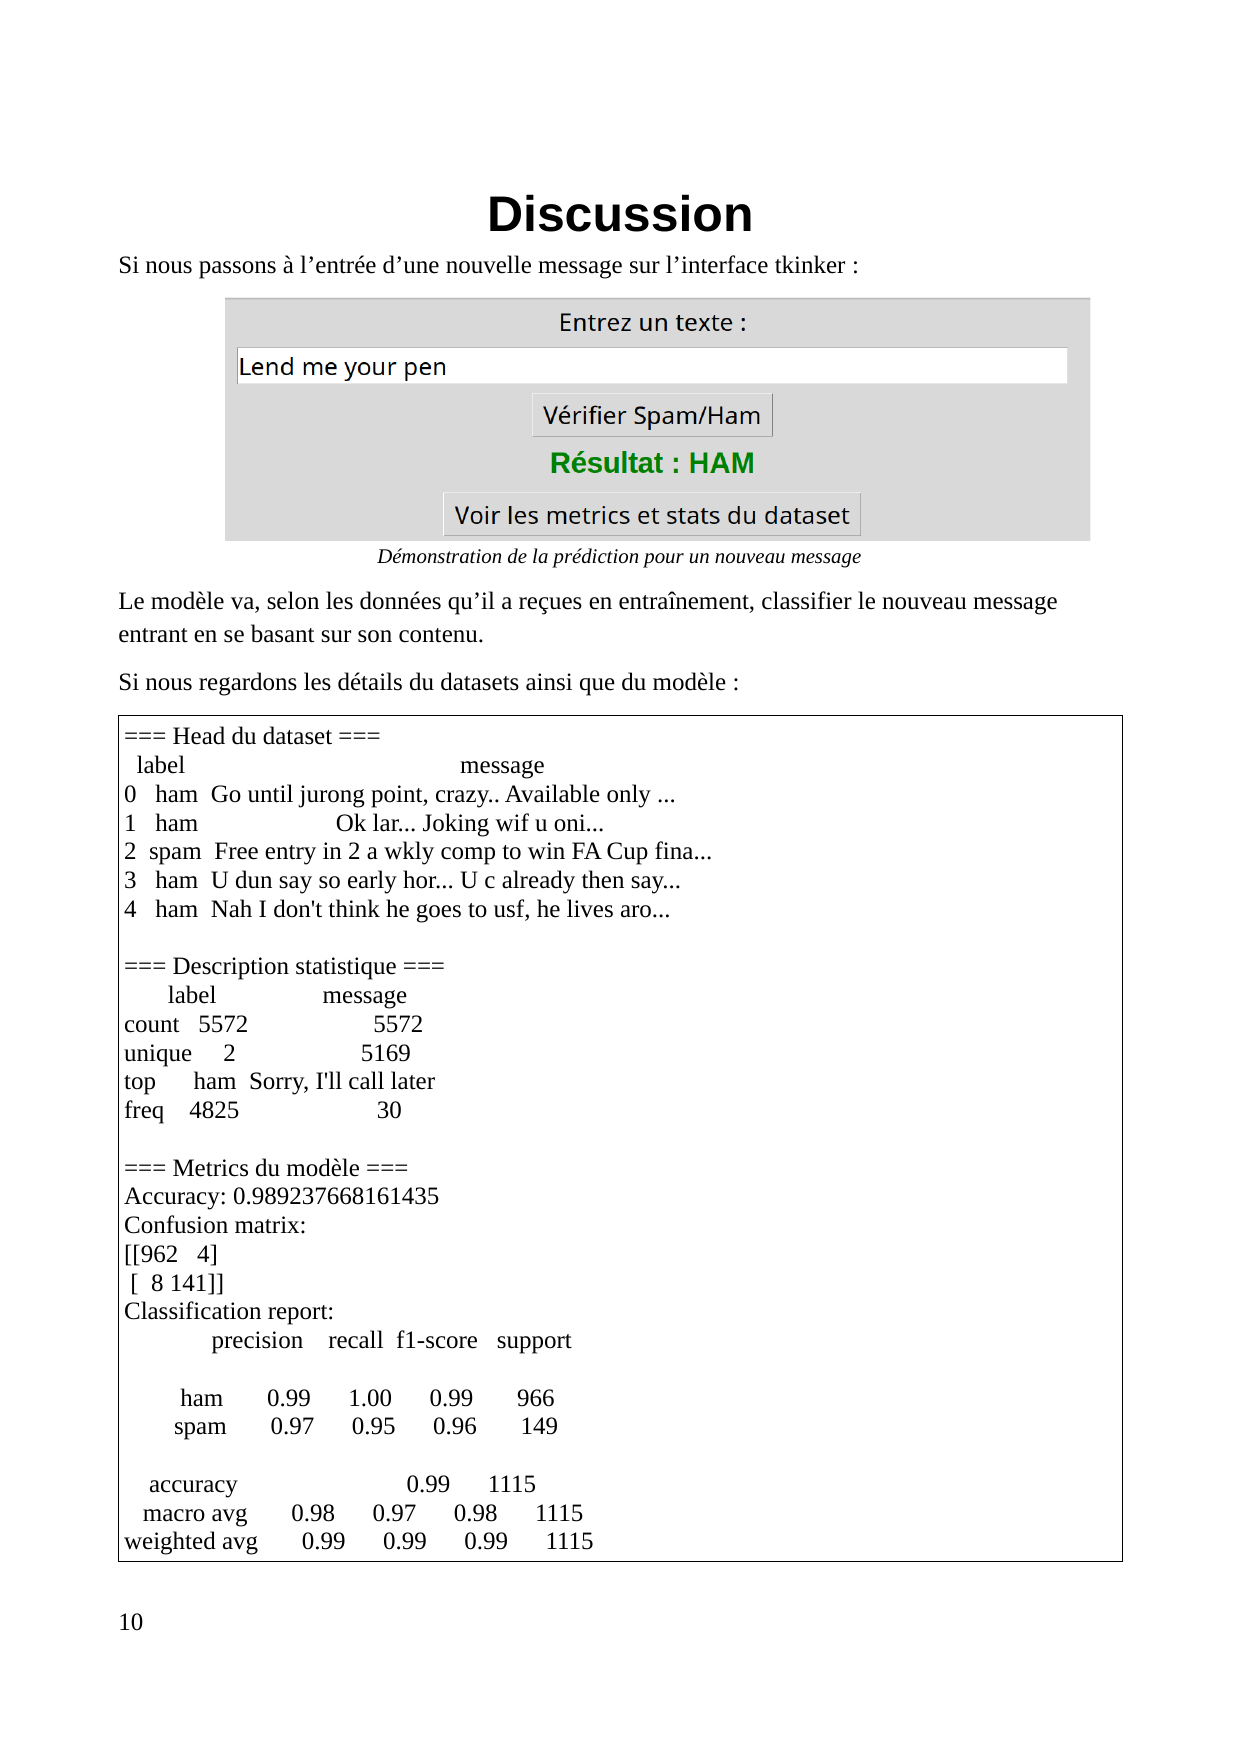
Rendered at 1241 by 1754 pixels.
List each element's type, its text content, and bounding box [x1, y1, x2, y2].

text Si nous passons à l’entrée d’une nouvelle message sur l’interface tkinker : [118, 250, 1122, 279]
table_header === Head du dataset === label message 0 ham Go until jurong point, crazy.. Available only ... 1 ham Ok lar... Joking wif u oni... 2 spam Free entry in 2 a wkly comp to win FA Cup fina... 3 ham U dun say so early hor... U c already then say... 4 ham Nah I don't think he goes to usf, he lives aro... === Description statistique === label message count 5572 5572 unique 2 5169 top ham Sorry, I'll call later freq 4825 30 === Metrics du modèle === Accuracy: 0.989237668161435 Confusion matrix: [[962 4] [ 8 141]] Classification report: precision recall f1-score support ham 0.99 1.00 0.99 966 spam 0.97 0.95 0.96 149 accuracy 0.99 1115 macro avg 0.98 0.97 0.98 1115 weighted avg 0.99 0.99 0.99 1115 [119, 716, 1122, 1561]
picture [225, 297, 1091, 541]
text Discussion [118, 184, 1122, 242]
text Si nous regardons les détails du datasets ainsi que du modèle : [118, 667, 1122, 696]
text Le modèle va, selon les données qu’il a reçues en entraînement, classifier le nouveau message entrant en se basant sur son contenu. [118, 586, 1122, 648]
text Démonstration de la prédiction pour un nouveau message [118, 298, 1122, 568]
